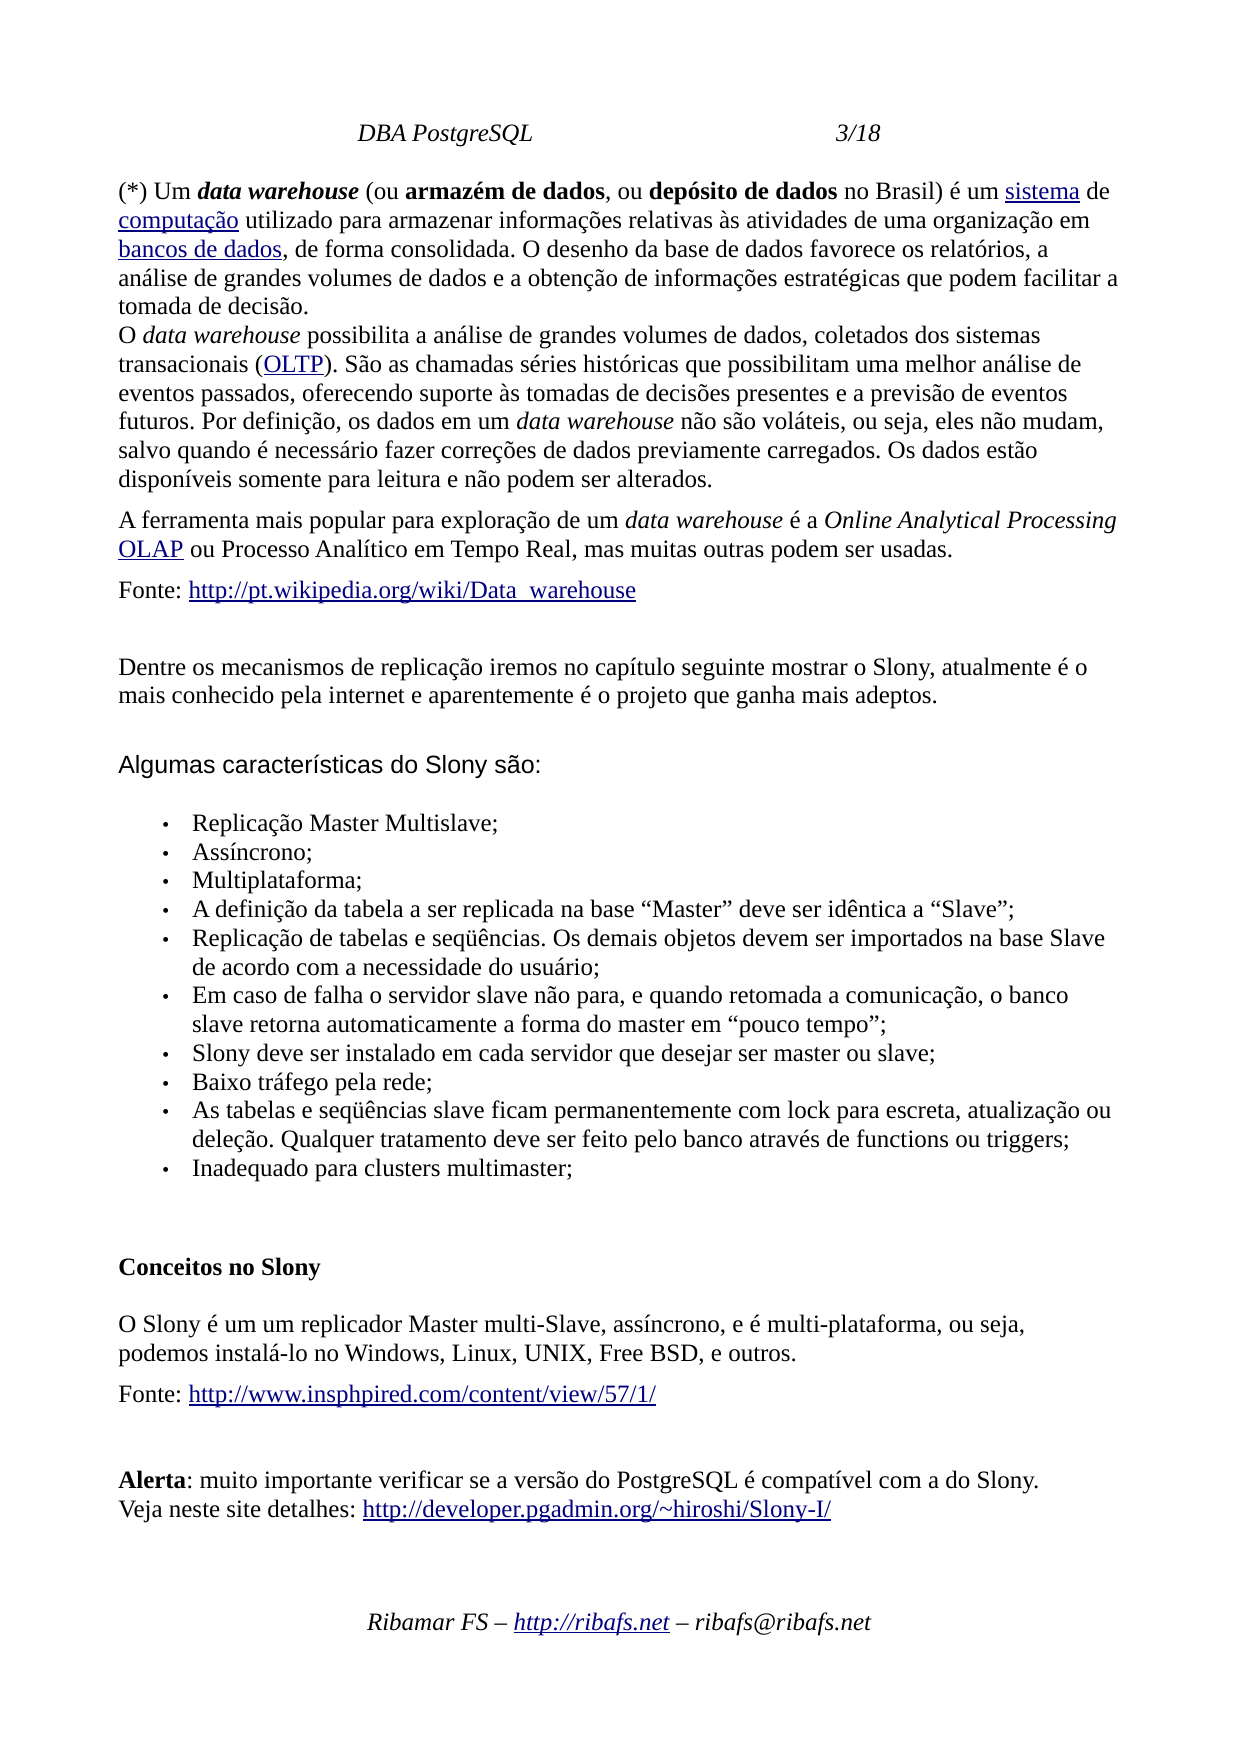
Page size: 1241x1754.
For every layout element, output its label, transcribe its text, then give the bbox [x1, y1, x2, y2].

text Algumas características do Slony são: [118, 751, 1122, 779]
list A definição da tabela a ser replicada na base “Master” deve ser idêntica a “Slave”; [162, 894, 1122, 923]
list Multiplataforma; [162, 866, 1122, 894]
list Slony deve ser instalado em cada servidor que desejar ser master ou slave; [162, 1038, 1122, 1067]
text Conceitos no Slony [118, 1252, 1122, 1281]
list Em caso de falha o servidor slave não para, e quando retomada a comunicação, o banco slave retorna automaticamente a forma do master em “pouco tempo”; [162, 981, 1122, 1038]
list Baixo tráfego pela rede; [162, 1067, 1122, 1096]
text O data warehouse possibilita a análise de grandes volumes de dados, coletados dos sistemas transacionais (OLTP). São as chamadas séries históricas que possibilitam uma melhor análise de eventos passados, oferecendo suporte às tomadas de decisões presentes e a previsão de eventos futuros. Por definição, os dados em um data warehouse não são voláteis, ou seja, eles não mudam, salvo quando é necessário fazer correções de dados previamente carregados. Os dados estão disponíveis somente para leitura e não podem ser alterados. [118, 320, 1122, 493]
text Veja neste site detalhes: http://developer.pgadmin.org/~hiroshi/Slony-I/ [118, 1494, 1122, 1523]
list Replicação Master Multislave; [162, 808, 1122, 837]
text Alerta: muito importante verificar se a versão do PostgreSQL é compatível com a do Slony. [118, 1466, 1122, 1494]
text O Slony é um um replicador Master multi-Slave, assíncrono, e é multi-plataforma, ou seja, podemos instalá-lo no Windows, Linux, UNIX, Free BSD, e outros. [118, 1309, 1122, 1367]
list Assíncrono; [162, 837, 1122, 866]
text Fonte: http://pt.wikipedia.org/wiki/Data_warehouse [118, 575, 1122, 604]
list Inadequado para clusters multimaster; [162, 1153, 1122, 1182]
text Dentre os mecanismos de replicação iremos no capítulo seguinte mostrar o Slony, atualmente é o mais conhecido pela internet e aparentemente é o projeto que ganha mais adeptos. [118, 652, 1122, 709]
list Replicação de tabelas e seqüências. Os demais objetos devem ser importados na base Slave de acordo com a necessidade do usuário; [162, 923, 1122, 981]
text Fonte: http://www.insphpired.com/content/view/57/1/ [118, 1379, 1122, 1408]
text A ferramenta mais popular para exploração de um data warehouse é a Online Analytical Processing OLAP ou Processo Analítico em Tempo Real, mas muitas outras podem ser usadas. [118, 505, 1122, 563]
list As tabelas e seqüências slave ficam permanentemente com lock para escreta, atualização ou deleção. Qualquer tratamento deve ser feito pelo banco através de functions ou triggers; [162, 1096, 1122, 1153]
text (*) Um data warehouse (ou armazém de dados, ou depósito de dados no Brasil) é um sistema de computação utilizado para armazenar informações relativas às atividades de uma organização em bancos de dados, de forma consolidada. O desenho da base de dados favorece os relatórios, a análise de grandes volumes de dados e a obtenção de informações estratégicas que podem facilitar a tomada de decisão. [118, 176, 1122, 320]
